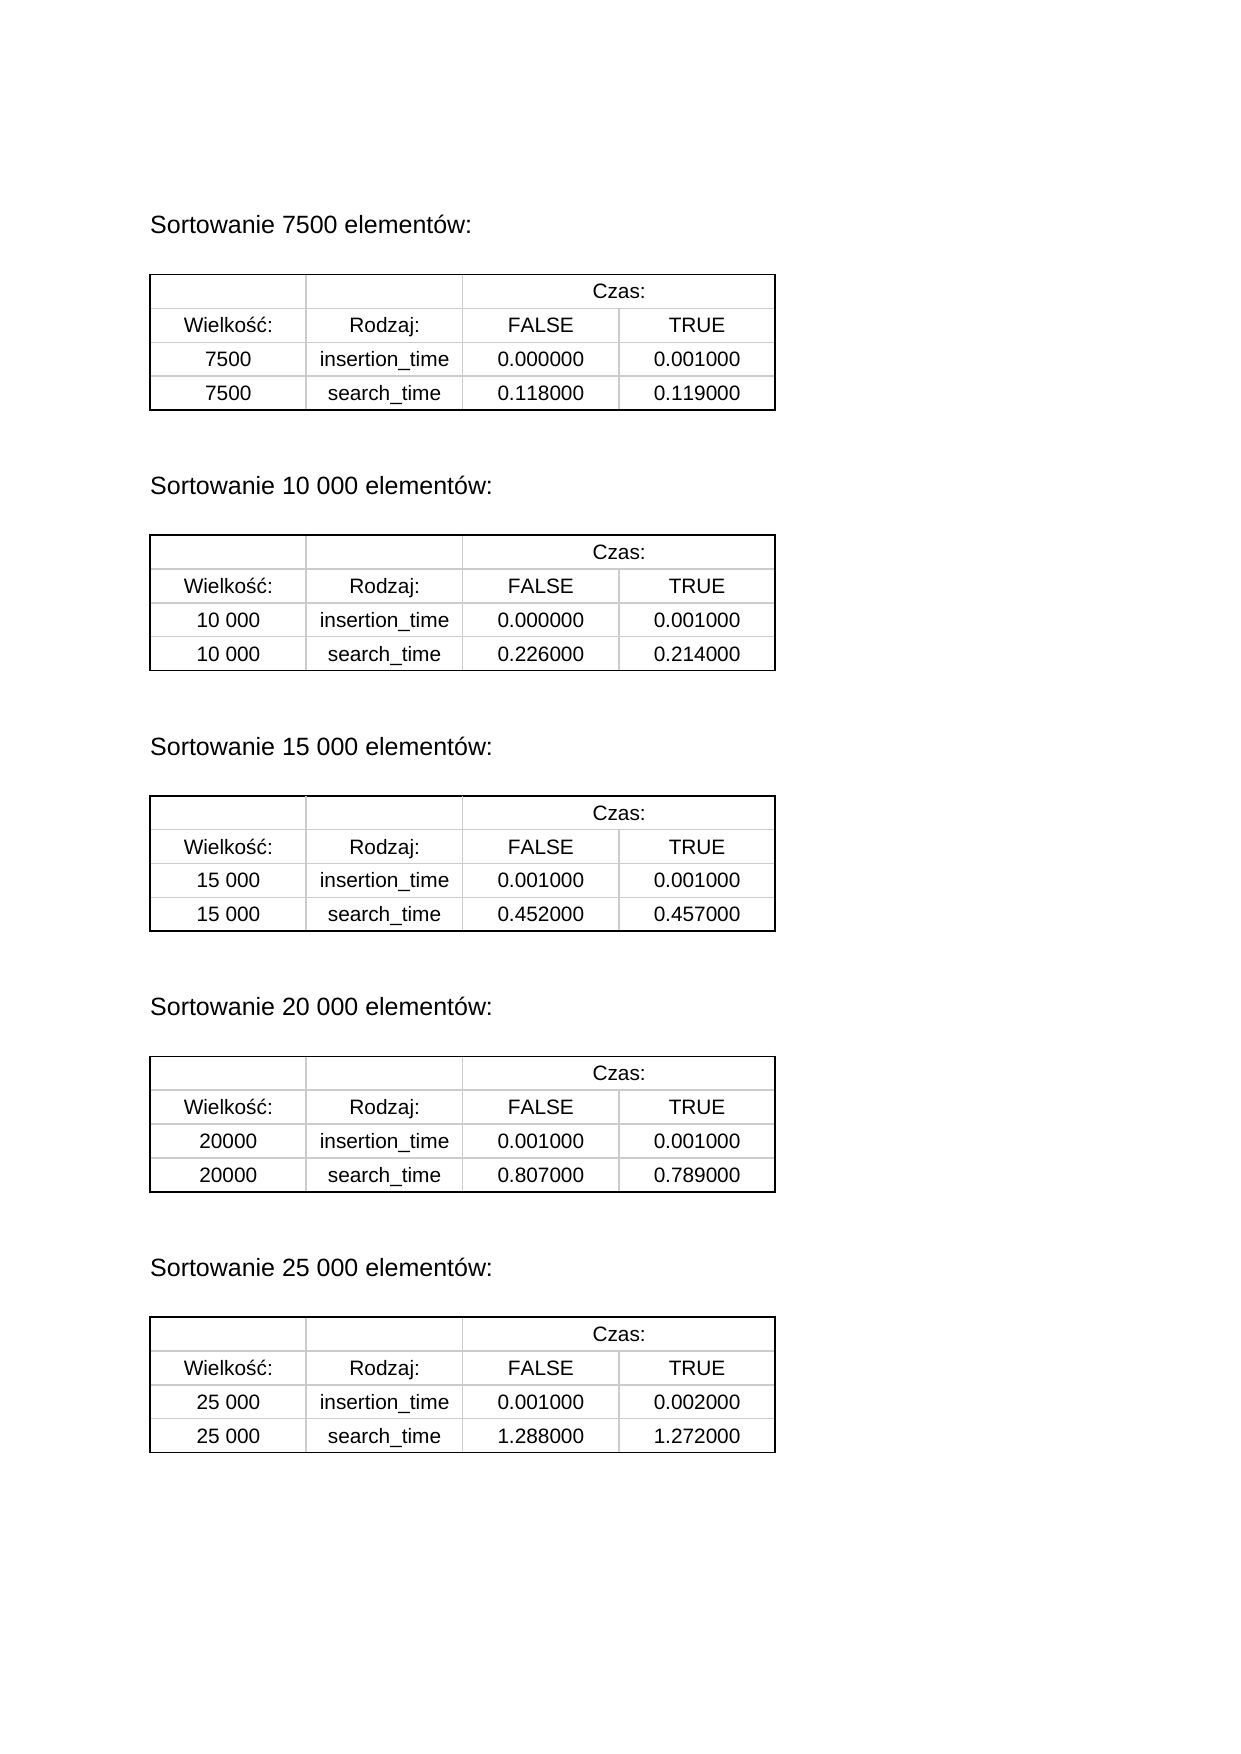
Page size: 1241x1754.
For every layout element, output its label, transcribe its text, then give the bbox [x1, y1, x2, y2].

table_cell Rodzaj: [307, 830, 462, 863]
table_cell Rodzaj: [307, 1091, 462, 1123]
table_header [307, 1318, 462, 1350]
table_header Czas: [463, 275, 774, 307]
table_header [151, 275, 305, 307]
table_cell 0.226000 [463, 637, 618, 670]
text Sortowanie 25 000 elementów: [150, 1253, 1090, 1282]
table_cell 0.002000 [620, 1386, 774, 1418]
text Sortowanie 10 000 elementów: [150, 471, 1090, 500]
table_cell 15 000 [151, 864, 305, 896]
table_cell search_time [307, 1159, 462, 1191]
table_cell 1.288000 [463, 1419, 618, 1452]
table_cell 25 000 [151, 1386, 305, 1418]
table_cell TRUE [620, 830, 774, 863]
table_cell 0.452000 [463, 898, 618, 930]
table_cell TRUE [620, 1352, 774, 1384]
table_cell 0.001000 [620, 1125, 774, 1157]
table_cell 15 000 [151, 898, 305, 930]
table_cell 0.001000 [620, 604, 774, 636]
table_cell 0.001000 [463, 864, 618, 896]
table_cell 0.000000 [463, 343, 618, 375]
table_cell Rodzaj: [307, 1352, 462, 1384]
table_cell search_time [307, 637, 462, 670]
table_header Czas: [463, 797, 774, 829]
table_header [151, 1318, 305, 1350]
table_cell 20000 [151, 1159, 305, 1191]
table_header Czas: [463, 1318, 774, 1350]
table_cell 20000 [151, 1125, 305, 1157]
table_cell insertion_time [307, 864, 462, 896]
table_header [151, 1057, 305, 1089]
text Sortowanie 15 000 elementów: [150, 732, 1090, 760]
table_cell FALSE [463, 570, 618, 602]
table_cell 0.789000 [620, 1159, 774, 1191]
table_cell 10 000 [151, 604, 305, 636]
table_cell 1.272000 [620, 1419, 774, 1452]
table_cell Rodzaj: [307, 570, 462, 602]
table_header [151, 536, 305, 568]
table_cell TRUE [620, 1091, 774, 1123]
table_cell search_time [307, 377, 462, 409]
table_cell FALSE [463, 1091, 618, 1123]
table_cell 25 000 [151, 1419, 305, 1452]
table_header [307, 797, 462, 829]
table_cell FALSE [463, 830, 618, 863]
table_cell Wielkość: [151, 309, 305, 341]
text Sortowanie 7500 elementów: [150, 210, 1090, 239]
table_cell 0.214000 [620, 637, 774, 670]
table_cell 0.807000 [463, 1159, 618, 1191]
table_cell 0.000000 [463, 604, 618, 636]
table_cell 0.457000 [620, 898, 774, 930]
table_cell insertion_time [307, 343, 462, 375]
table_cell TRUE [620, 309, 774, 341]
table_cell 0.001000 [463, 1386, 618, 1418]
text Sortowanie 20 000 elementów: [150, 992, 1090, 1021]
table_cell 0.001000 [620, 343, 774, 375]
table_header [151, 797, 305, 829]
table_cell TRUE [620, 570, 774, 602]
table_cell Wielkość: [151, 570, 305, 602]
table_cell Wielkość: [151, 1352, 305, 1384]
table_cell 10 000 [151, 637, 305, 670]
table_cell insertion_time [307, 1125, 462, 1157]
table_cell 7500 [151, 377, 305, 409]
table_cell 0.001000 [463, 1125, 618, 1157]
table_header [307, 275, 462, 307]
table_cell insertion_time [307, 604, 462, 636]
table_cell insertion_time [307, 1386, 462, 1418]
table_cell FALSE [463, 1352, 618, 1384]
table_cell Wielkość: [151, 1091, 305, 1123]
table_cell 0.118000 [463, 377, 618, 409]
table_cell search_time [307, 1419, 462, 1452]
table_cell FALSE [463, 309, 618, 341]
table_cell 0.119000 [620, 377, 774, 409]
table_header [307, 536, 462, 568]
table_cell search_time [307, 898, 462, 930]
table_header Czas: [463, 536, 774, 568]
table_cell Wielkość: [151, 830, 305, 863]
table_cell 0.001000 [620, 864, 774, 896]
table_cell 7500 [151, 343, 305, 375]
table_cell Rodzaj: [307, 309, 462, 341]
table_header [307, 1057, 462, 1089]
table_header Czas: [463, 1057, 774, 1089]
